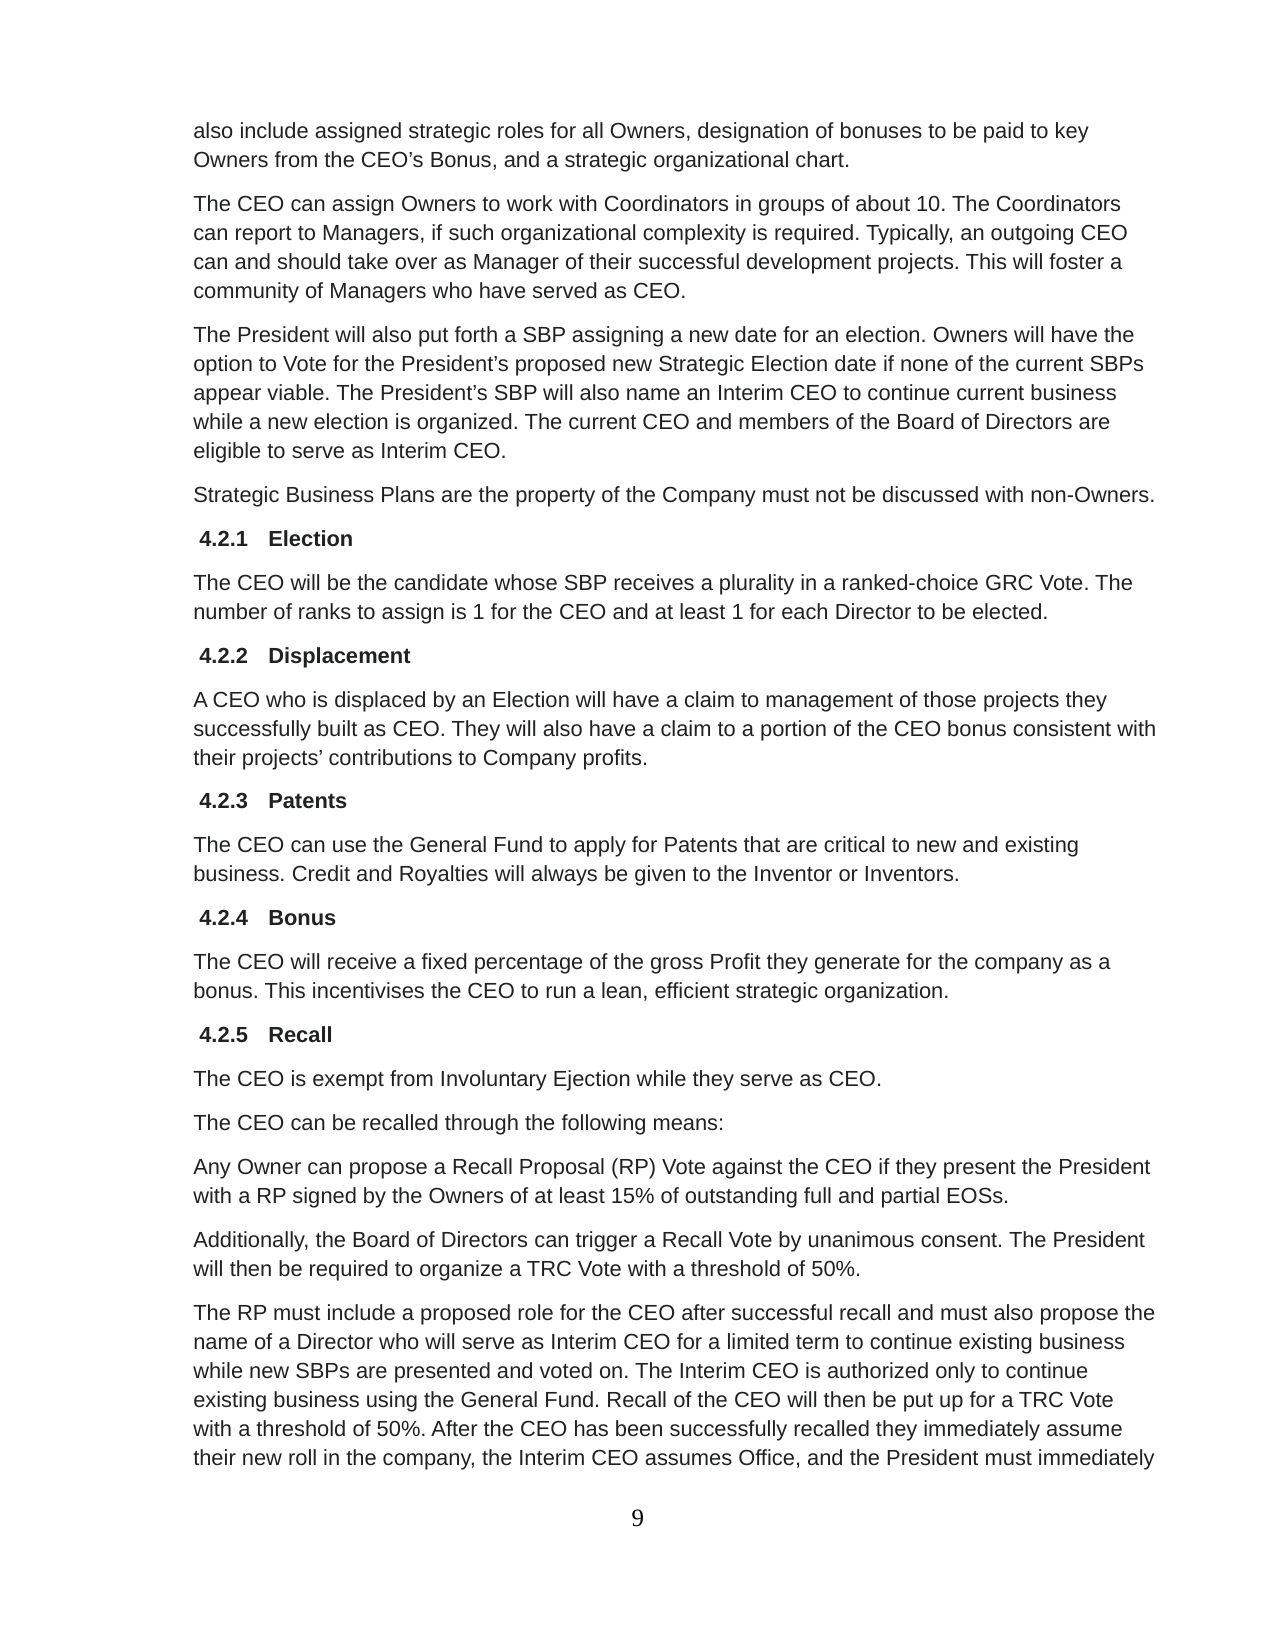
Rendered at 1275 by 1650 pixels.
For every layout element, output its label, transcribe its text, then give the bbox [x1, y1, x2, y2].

list The CEO will receive a fixed percentage of the gross Profit they generate for the company as a bonus. This incentivises the CEO to run a lean, efficient strategic organization. [193, 949, 1157, 1003]
list The President will also put forth a SBP assigning a new date for an election. Owners will have the option to Vote for the President’s proposed new Strategic Election date if none of the current SBPs appear viable. The President’s SBP will also name an Interim CEO to continue current business while a new election is organized. The current CEO and members of the Board of Directors are eligible to serve as Interim CEO. [193, 322, 1157, 463]
subtitle Displacement [193, 642, 1157, 668]
subtitle Patents [193, 788, 1157, 813]
list Any Owner can propose a Recall Proposal (RP) Vote against the CEO if they present the President with a RP signed by the Owners of at least 15% of outstanding full and partial EOSs. [156, 1154, 1157, 1208]
list The CEO can be recalled through the following means: [156, 1110, 1157, 1135]
list The CEO will be the candidate whose SBP receives a plurality in a ranked-choice GRC Vote. The number of ranks to assign is 1 for the CEO and at least 1 for each Director to be elected. [193, 569, 1157, 624]
list The CEO can assign Owners to work with Coordinators in groups of about 10. The Coordinators can report to Managers, if such organizational complexity is required. Typically, an outgoing CEO can and should take over as Manager of their successful development projects. This will foster a community of Managers who have served as CEO. [193, 191, 1157, 303]
subtitle Election [193, 526, 1157, 551]
list The CEO can use the General Fund to apply for Patents that are critical to new and existing business. Credit and Royalties will always be given to the Inventor or Inventors. [193, 832, 1157, 886]
list A CEO who is displaced by an Election will have a claim to management of those projects they successfully built as CEO. They will also have a claim to a portion of the CEO bonus consistent with their projects’ contributions to Company profits. [193, 686, 1157, 769]
text Strategic Business Plans are the property of the Company must not be discussed with non-Owners. [193, 482, 1157, 507]
subtitle Recall [193, 1022, 1157, 1047]
list The CEO is exempt from Involuntary Ejection while they serve as CEO. [156, 1066, 1157, 1091]
list Additionally, the Board of Directors can trigger a Recall Vote by unanimous consent. The President will then be required to organize a TRC Vote with a threshold of 50%. [156, 1227, 1157, 1281]
list also include assigned strategic roles for all Owners, designation of bonuses to be paid to key Owners from the CEO’s Bonus, and a strategic organizational chart. [193, 118, 1157, 172]
list The RP must include a proposed role for the CEO after successful recall and must also propose the name of a Director who will serve as Interim CEO for a limited term to continue existing business while new SBPs are presented and voted on. The Interim CEO is authorized only to continue existing business using the General Fund. Recall of the CEO will then be put up for a TRC Vote with a threshold of 50%. After the CEO has been successfully recalled they immediately assume their new roll in the company, the Interim CEO assumes Office, and the President must immediately [193, 1300, 1157, 1470]
subtitle Bonus [193, 905, 1157, 930]
